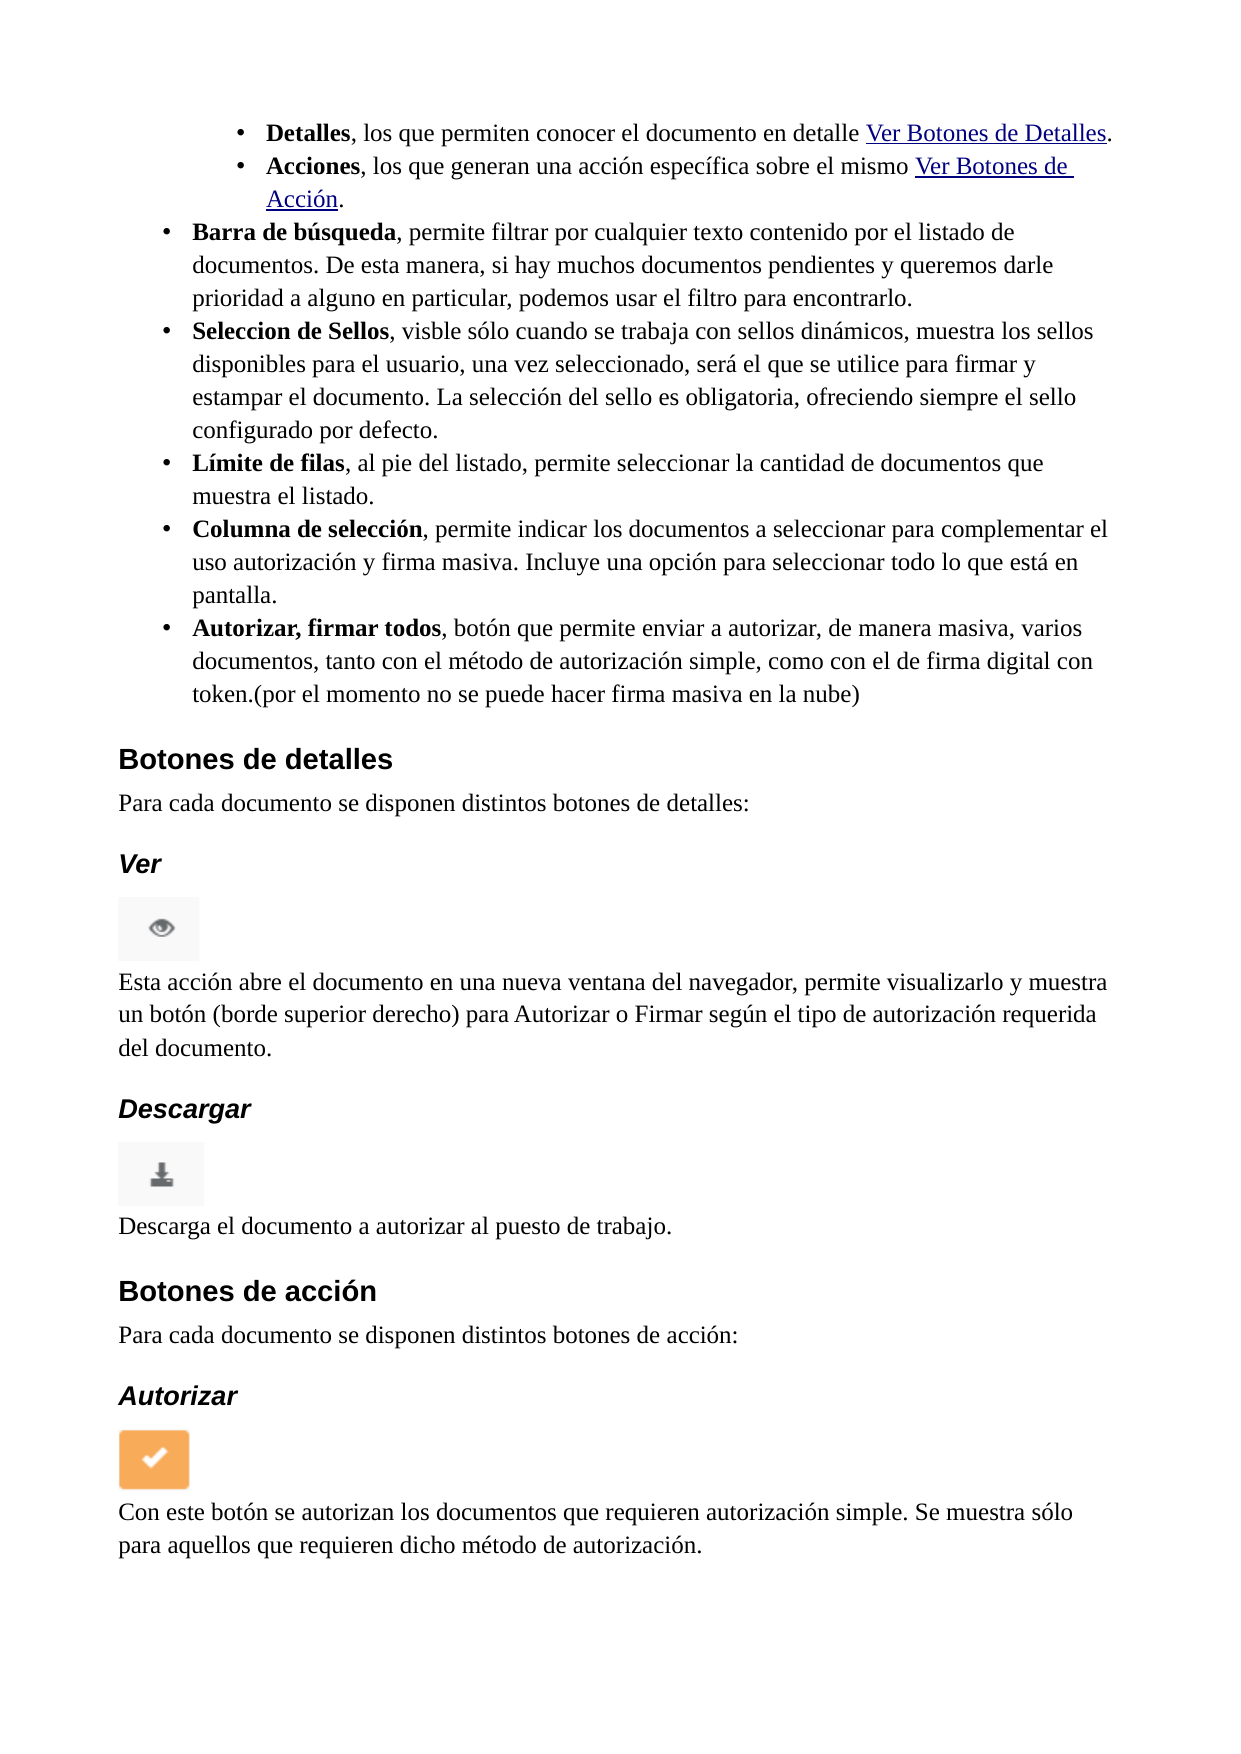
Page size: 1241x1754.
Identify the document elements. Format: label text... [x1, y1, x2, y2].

picture [118, 1142, 204, 1206]
text Esta acción abre el documento en una nueva ventana del navegador, permite visualizarlo y muestra un botón (borde superior derecho) para Autorizar o Firmar según el tipo de autorización requerida del documento. [118, 967, 1122, 1061]
text Descarga el documento a autorizar al puesto de trabajo. [118, 1211, 1122, 1240]
subtitle Descargar [118, 1093, 1122, 1124]
list Barra de búsqueda, permite filtrar por cualquier texto contenido por el listado de documentos. De esta manera, si hay muchos documentos pendientes y queremos darle prioridad a alguno en particular, podemos usar el filtro para encontrarlo. [162, 217, 1122, 312]
subtitle Ver [118, 848, 1122, 879]
list Límite de filas, al pie del listado, permite seleccionar la cantidad de documentos que muestra el listado. [162, 448, 1122, 510]
list Acciones, los que generan una acción específica sobre el mismo Ver Botones de Acción. [236, 151, 1122, 213]
subtitle Botones de detalles [118, 742, 1122, 775]
list Seleccion de Sellos, visble sólo cuando se trabaja con sellos dinámicos, muestra los sellos disponibles para el usuario, una vez seleccionado, será el que se utilice para firmar y estampar el documento. La selección del sello es obligatoria, ofreciendo siempre el sello configurado por defecto. [162, 316, 1122, 444]
text Para cada documento se disponen distintos botones de acción: [118, 1320, 1122, 1348]
text Con este botón se autorizan los documentos que requieren autorización simple. Se muestra sólo para aquellos que requieren dicho método de autorización. [118, 1497, 1122, 1559]
text Para cada documento se disponen distintos botones de detalles: [118, 788, 1122, 816]
list Detalles, los que permiten conocer el documento en detalle Ver Botones de Detalles. [236, 118, 1122, 147]
list Autorizar, firmar todos, botón que permite enviar a autorizar, de manera masiva, varios documentos, tanto con el método de autorización simple, como con el de firma digital con token.(por el momento no se puede hacer firma masiva en la nube) [162, 613, 1122, 708]
list Columna de selección, permite indicar los documentos a seleccionar para complementar el uso autorización y firma masiva. Incluye una opción para seleccionar todo lo que está en pantalla. [162, 514, 1122, 609]
subtitle Botones de acción [118, 1274, 1122, 1307]
picture [118, 897, 200, 961]
subtitle Autorizar [118, 1380, 1122, 1411]
picture [118, 1429, 191, 1491]
